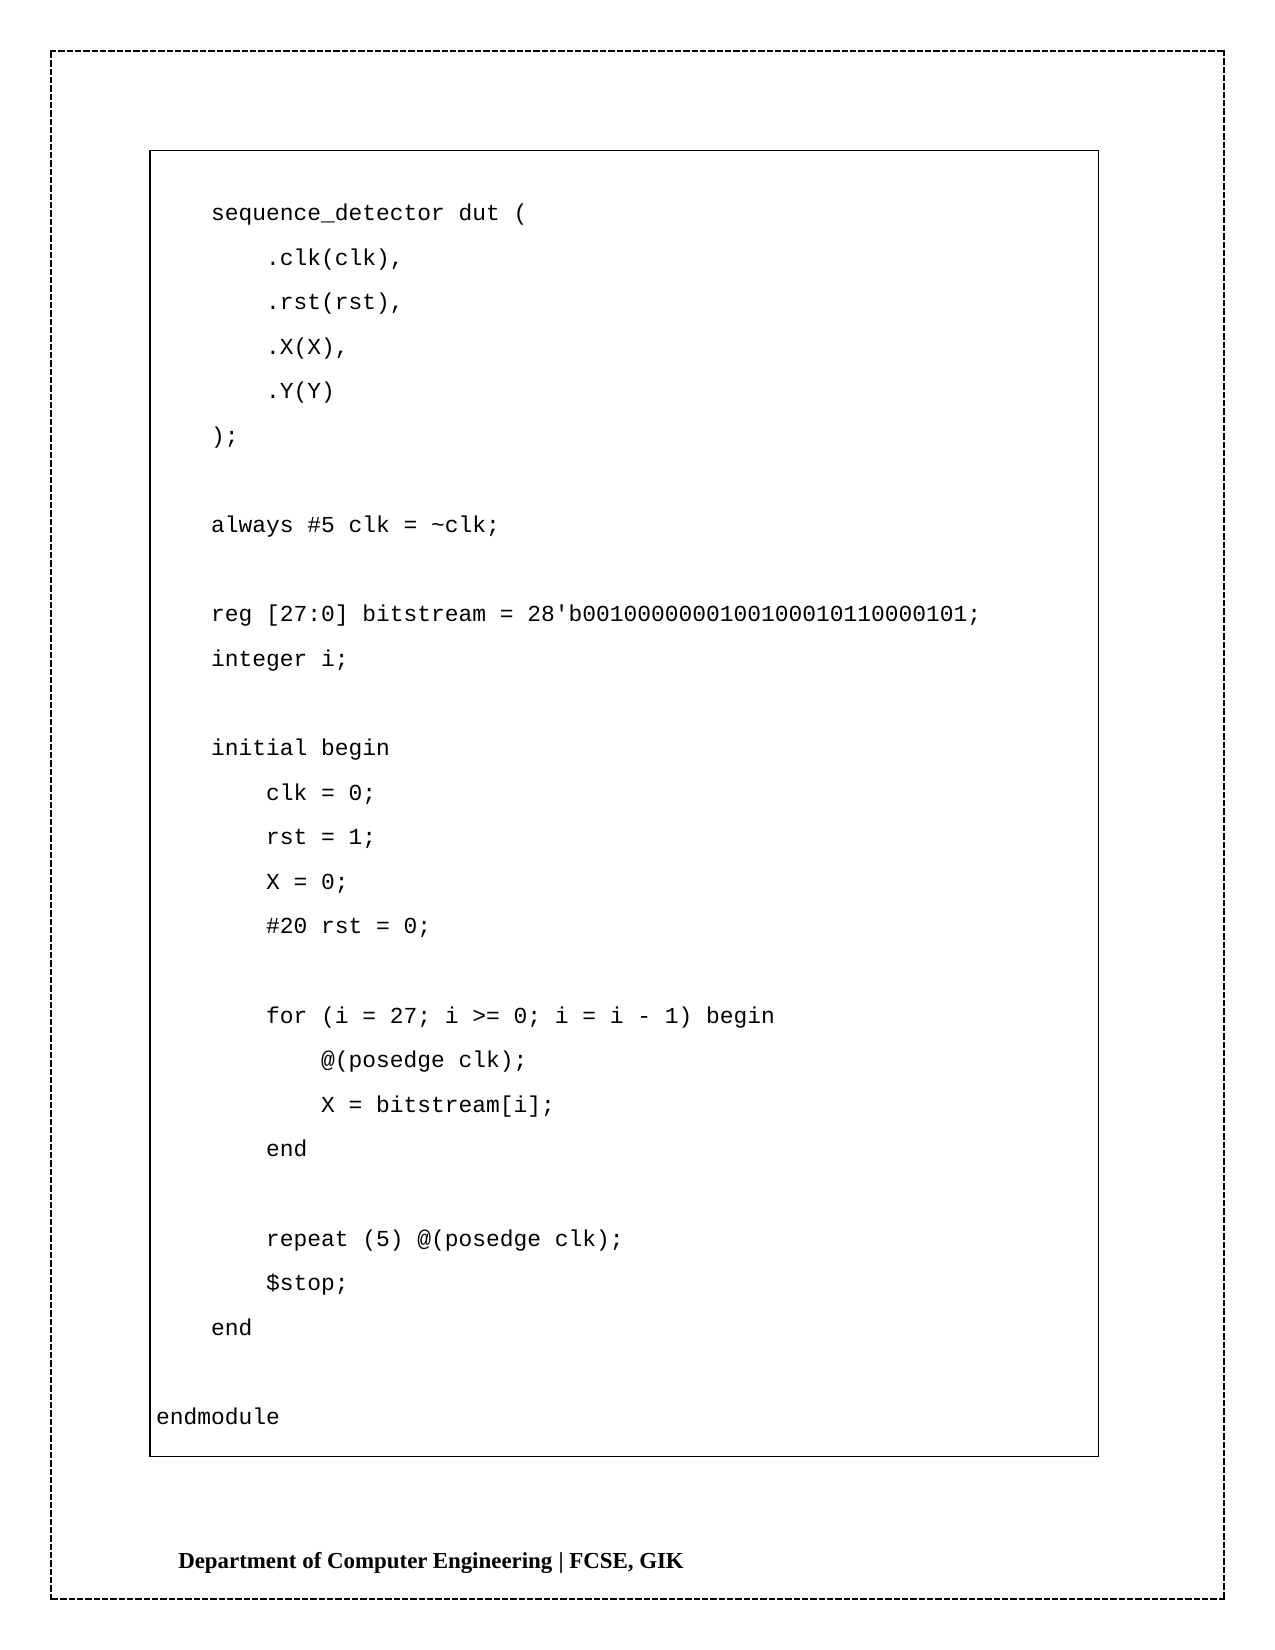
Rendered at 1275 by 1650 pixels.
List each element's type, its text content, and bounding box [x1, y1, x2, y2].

table_header sequence_detector dut ( .clk(clk), .rst(rst), .X(X), .Y(Y) ); always #5 clk = ~clk; reg [27:0] bitstream = 28'b0010000000100100010110000101; integer i; initial begin clk = 0; rst = 1; X = 0; #20 rst = 0; for (i = 27; i >= 0; i = i - 1) begin @(posedge clk); X = bitstream[i]; end repeat (5) @(posedge clk); $stop; end endmodule [151, 151, 1098, 1456]
